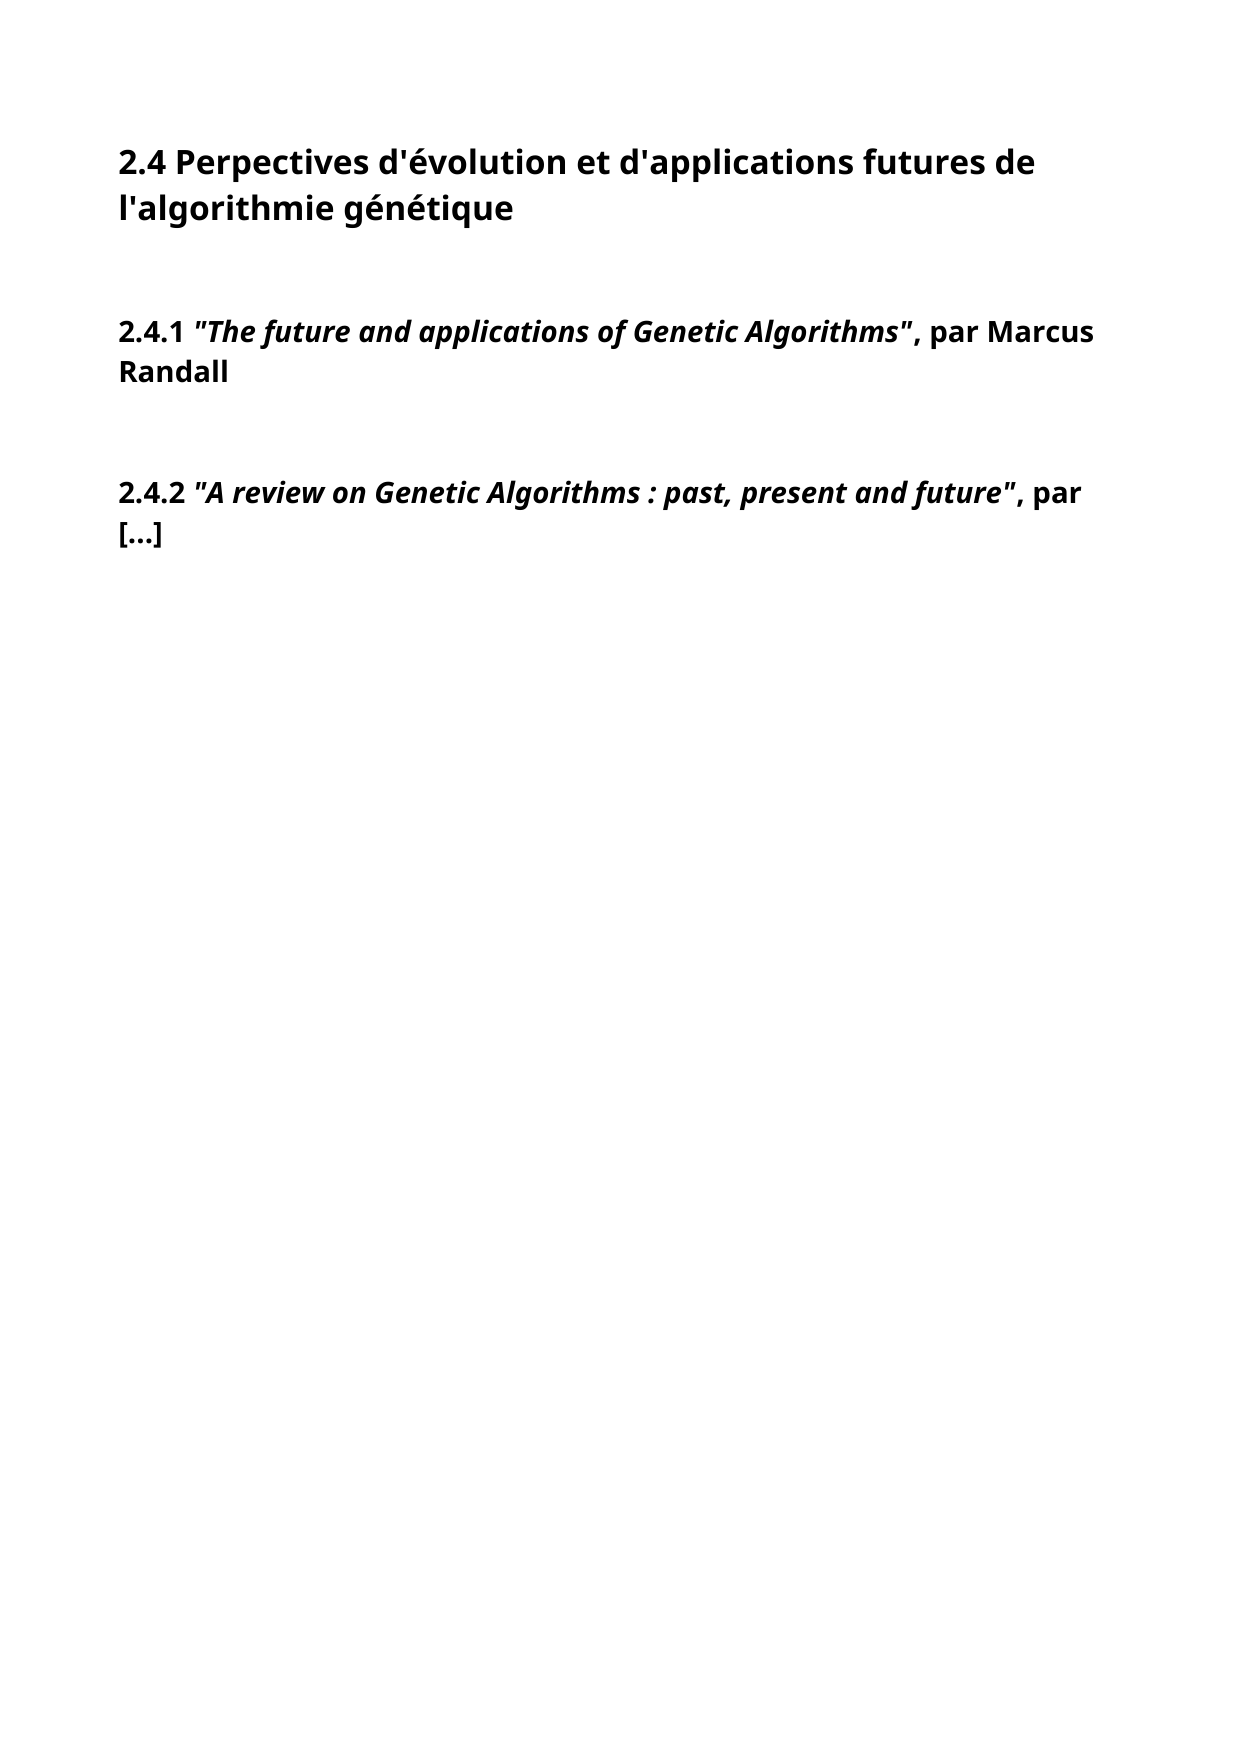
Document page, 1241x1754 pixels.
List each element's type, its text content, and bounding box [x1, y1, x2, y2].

subtitle 2.4.1 "The future and applications of Genetic Algorithms", par Marcus Randall [118, 311, 1122, 391]
subtitle 2.4.2 "A review on Genetic Algorithms : past, present and future", par [...] [118, 472, 1122, 552]
subtitle 2.4 Perpectives d'évolution et d'applications futures de l'algorithmie génétique [118, 139, 1122, 230]
